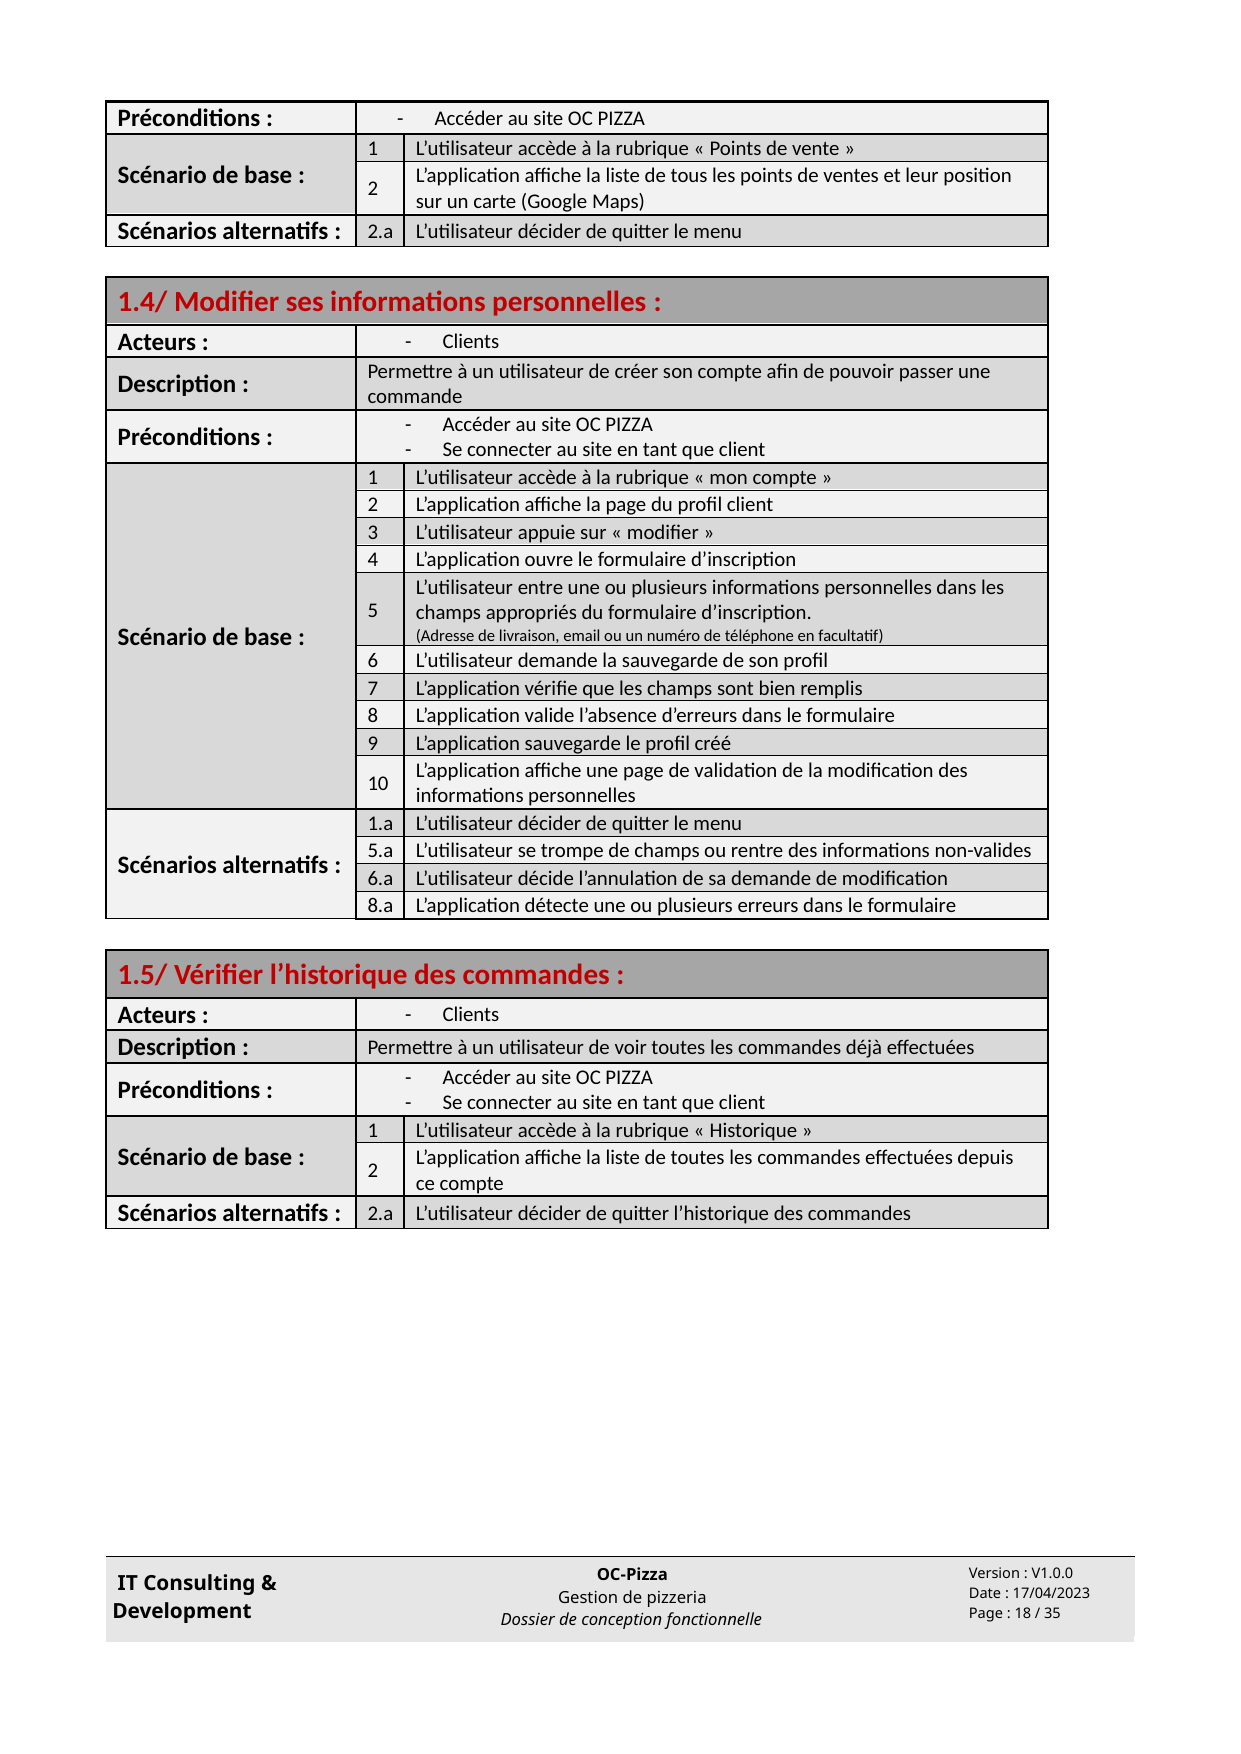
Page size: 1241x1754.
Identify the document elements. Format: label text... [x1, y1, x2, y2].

table_cell 6 [357, 646, 403, 673]
table_cell 4 [357, 546, 403, 572]
table_cell L’utilisateur entre une ou plusieurs informations personnelles dans les champs appropriés du formulaire d’inscription. (Adresse de livraison, email ou un numéro de téléphone en facultatif) [405, 573, 1047, 645]
table_cell Scénario de base : [107, 135, 355, 213]
table_cell 2 [357, 1143, 403, 1195]
table_cell L’application ouvre le formulaire d’inscription [405, 546, 1047, 572]
table_cell Clients [357, 326, 1047, 356]
table_cell L’application affiche la page du profil client [405, 491, 1047, 517]
table_cell L’application affiche la liste de tous les points de ventes et leur position sur un carte (Google Maps) [405, 162, 1047, 213]
table_cell 1 [357, 464, 403, 489]
table_cell 2 [357, 491, 403, 517]
table_cell 10 [357, 756, 403, 808]
table_cell L’utilisateur demande la sauvegarde de son profil [405, 646, 1047, 673]
table_cell Permettre à un utilisateur de voir toutes les commandes déjà effectuées [357, 1031, 1047, 1062]
table_cell L’utilisateur décide l’annulation de sa demande de modification [405, 864, 1047, 891]
table_cell L’application détecte une ou plusieurs erreurs dans le formulaire [405, 892, 1047, 918]
table_cell 5.a [357, 837, 403, 863]
table_cell 1.a [357, 810, 403, 836]
table_cell 2 [357, 162, 403, 213]
table_cell 2.a [357, 1197, 403, 1228]
table_cell Préconditions : [107, 103, 355, 133]
table_cell 5 [357, 573, 403, 645]
table_cell L’application valide l’absence d’erreurs dans le formulaire [405, 701, 1047, 728]
table_cell Accéder au site OC PIZZA [357, 103, 1047, 133]
table_cell L’utilisateur décider de quitter le menu [405, 810, 1047, 836]
table_cell Description : [107, 1031, 355, 1062]
table_cell L’utilisateur décider de quitter l’historique des commandes [405, 1197, 1047, 1228]
table_cell Acteurs : [107, 326, 355, 356]
table_cell L’application affiche la liste de toutes les commandes effectuées depuis ce compte [405, 1143, 1047, 1195]
table_cell 6.a [357, 864, 403, 891]
table_cell 8 [357, 701, 403, 728]
table_cell L’utilisateur décider de quitter le menu [405, 216, 1047, 246]
table_cell Préconditions : [107, 1064, 355, 1115]
table_cell Acteurs : [107, 999, 355, 1029]
table_cell Clients [357, 999, 1047, 1029]
table_cell L’utilisateur accède à la rubrique « Historique » [405, 1117, 1047, 1142]
table_header 1.5/ Vérifier l’historique des commandes : [107, 951, 1047, 997]
table_cell L’utilisateur accède à la rubrique « mon compte » [405, 464, 1047, 489]
table_cell L’application vérifie que les champs sont bien remplis [405, 674, 1047, 700]
table_cell L’utilisateur appuie sur « modifier » [405, 518, 1047, 544]
table_cell Préconditions : [107, 411, 355, 462]
table_cell Accéder au site OC PIZZA Se connecter au site en tant que client [357, 1064, 1047, 1115]
table_cell Scénarios alternatifs : [107, 810, 355, 918]
table_cell L’utilisateur se trompe de champs ou rentre des informations non-valides [405, 837, 1047, 863]
table_cell Permettre à un utilisateur de créer son compte afin de pouvoir passer une commande [357, 358, 1047, 409]
table_cell 9 [357, 729, 403, 755]
table_cell L’application sauvegarde le profil créé [405, 729, 1047, 755]
table_cell 8.a [357, 892, 403, 918]
table_cell Description : [107, 358, 355, 409]
table_cell Scénarios alternatifs : [107, 216, 355, 246]
table_cell 1 [357, 1117, 403, 1142]
table_cell 3 [357, 518, 403, 544]
table_cell Scénario de base : [107, 464, 355, 808]
table_cell 7 [357, 674, 403, 700]
table_cell Scénarios alternatifs : [107, 1197, 355, 1228]
table_cell L’application affiche une page de validation de la modification des informations personnelles [405, 756, 1047, 808]
table_cell Accéder au site OC PIZZA Se connecter au site en tant que client [357, 411, 1047, 462]
table_cell 1 [357, 135, 403, 161]
table_cell 2.a [357, 216, 403, 246]
table_cell L’utilisateur accède à la rubrique « Points de vente » [405, 135, 1047, 161]
table_header 1.4/ Modifier ses informations personnelles : [107, 278, 1047, 323]
table_cell Scénario de base : [107, 1117, 355, 1195]
